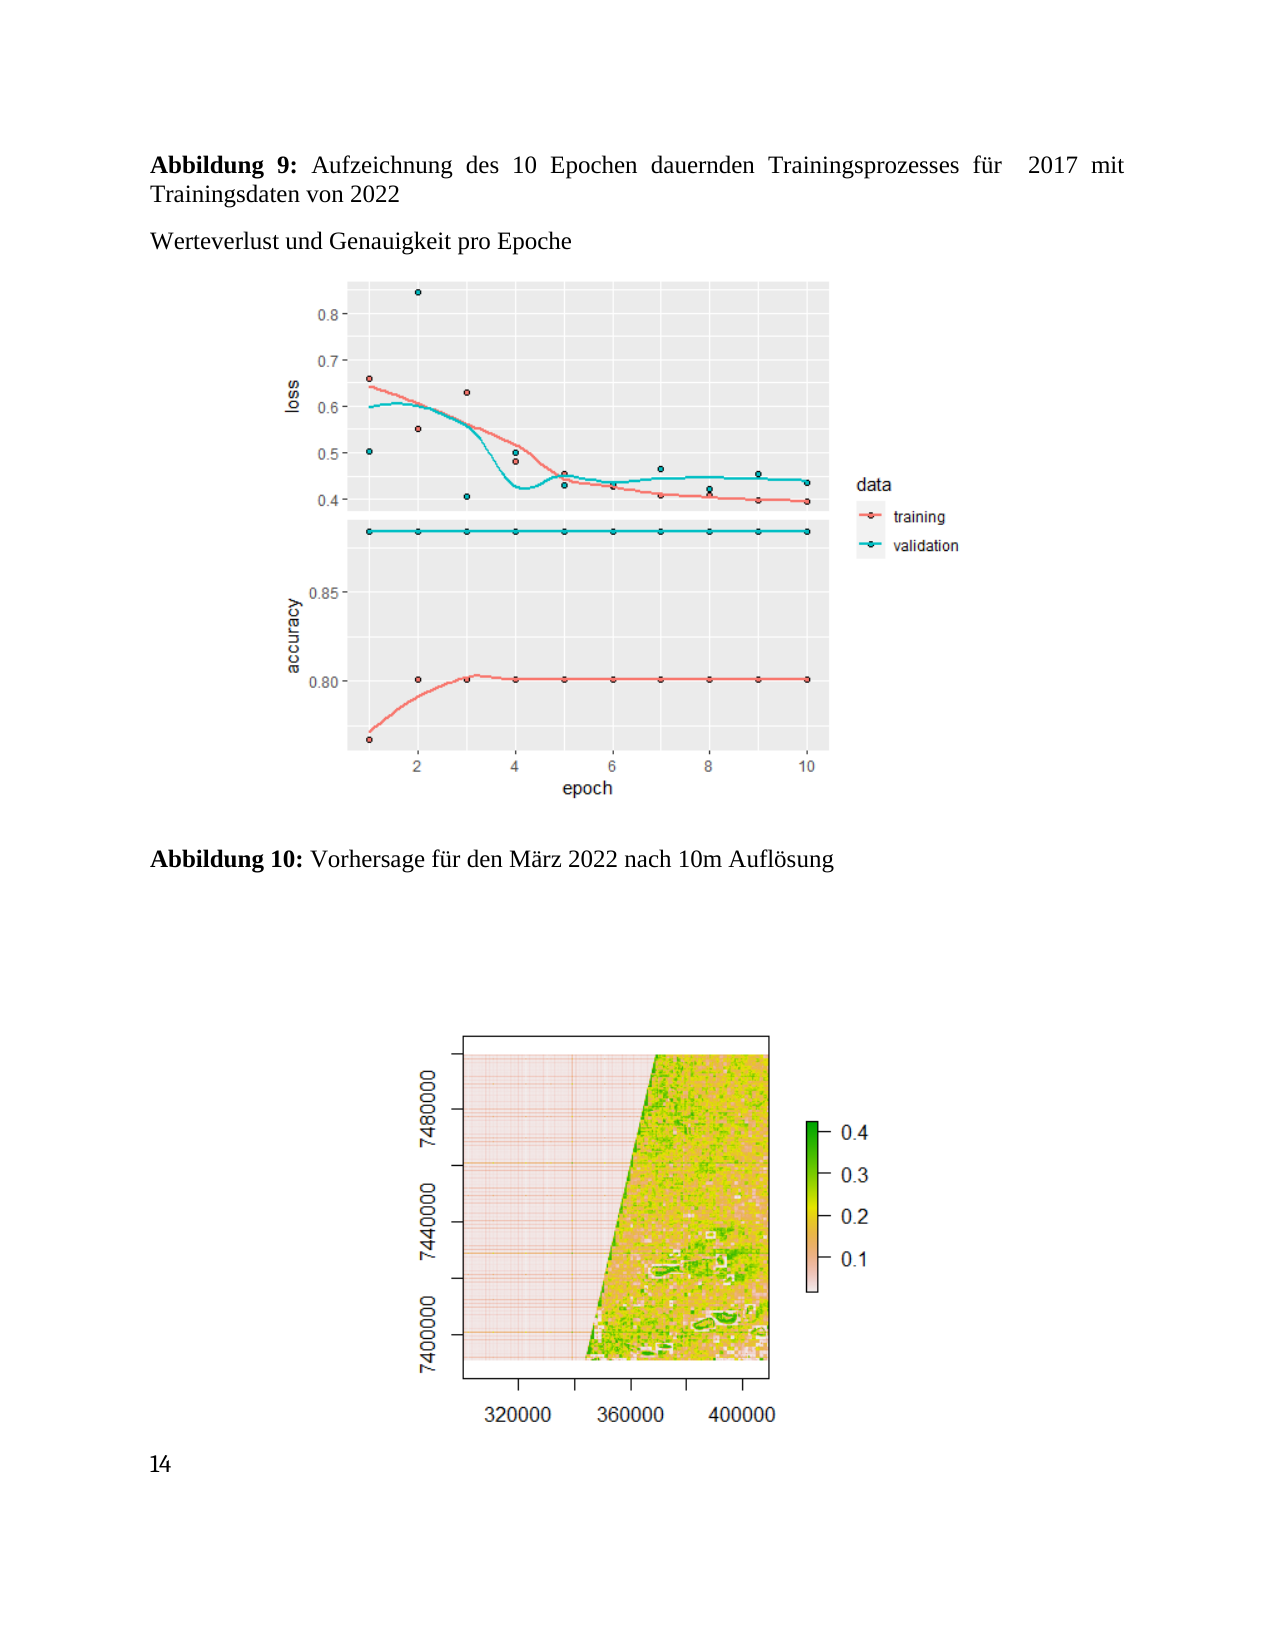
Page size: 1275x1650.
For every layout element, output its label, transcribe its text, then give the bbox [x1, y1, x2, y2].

text Werteverlust und Genauigkeit pro Epoche [150, 226, 1125, 255]
picture [365, 938, 910, 1501]
picture [265, 273, 973, 807]
text Abbildung 9: Aufzeichnung des 10 Epochen dauernden Trainingsprozesses für 2017 mit Trainingsdaten von 2022 [150, 150, 1125, 207]
text Abbildung 10: Vorhersage für den März 2022 nach 10m Auflösung [150, 844, 1125, 872]
